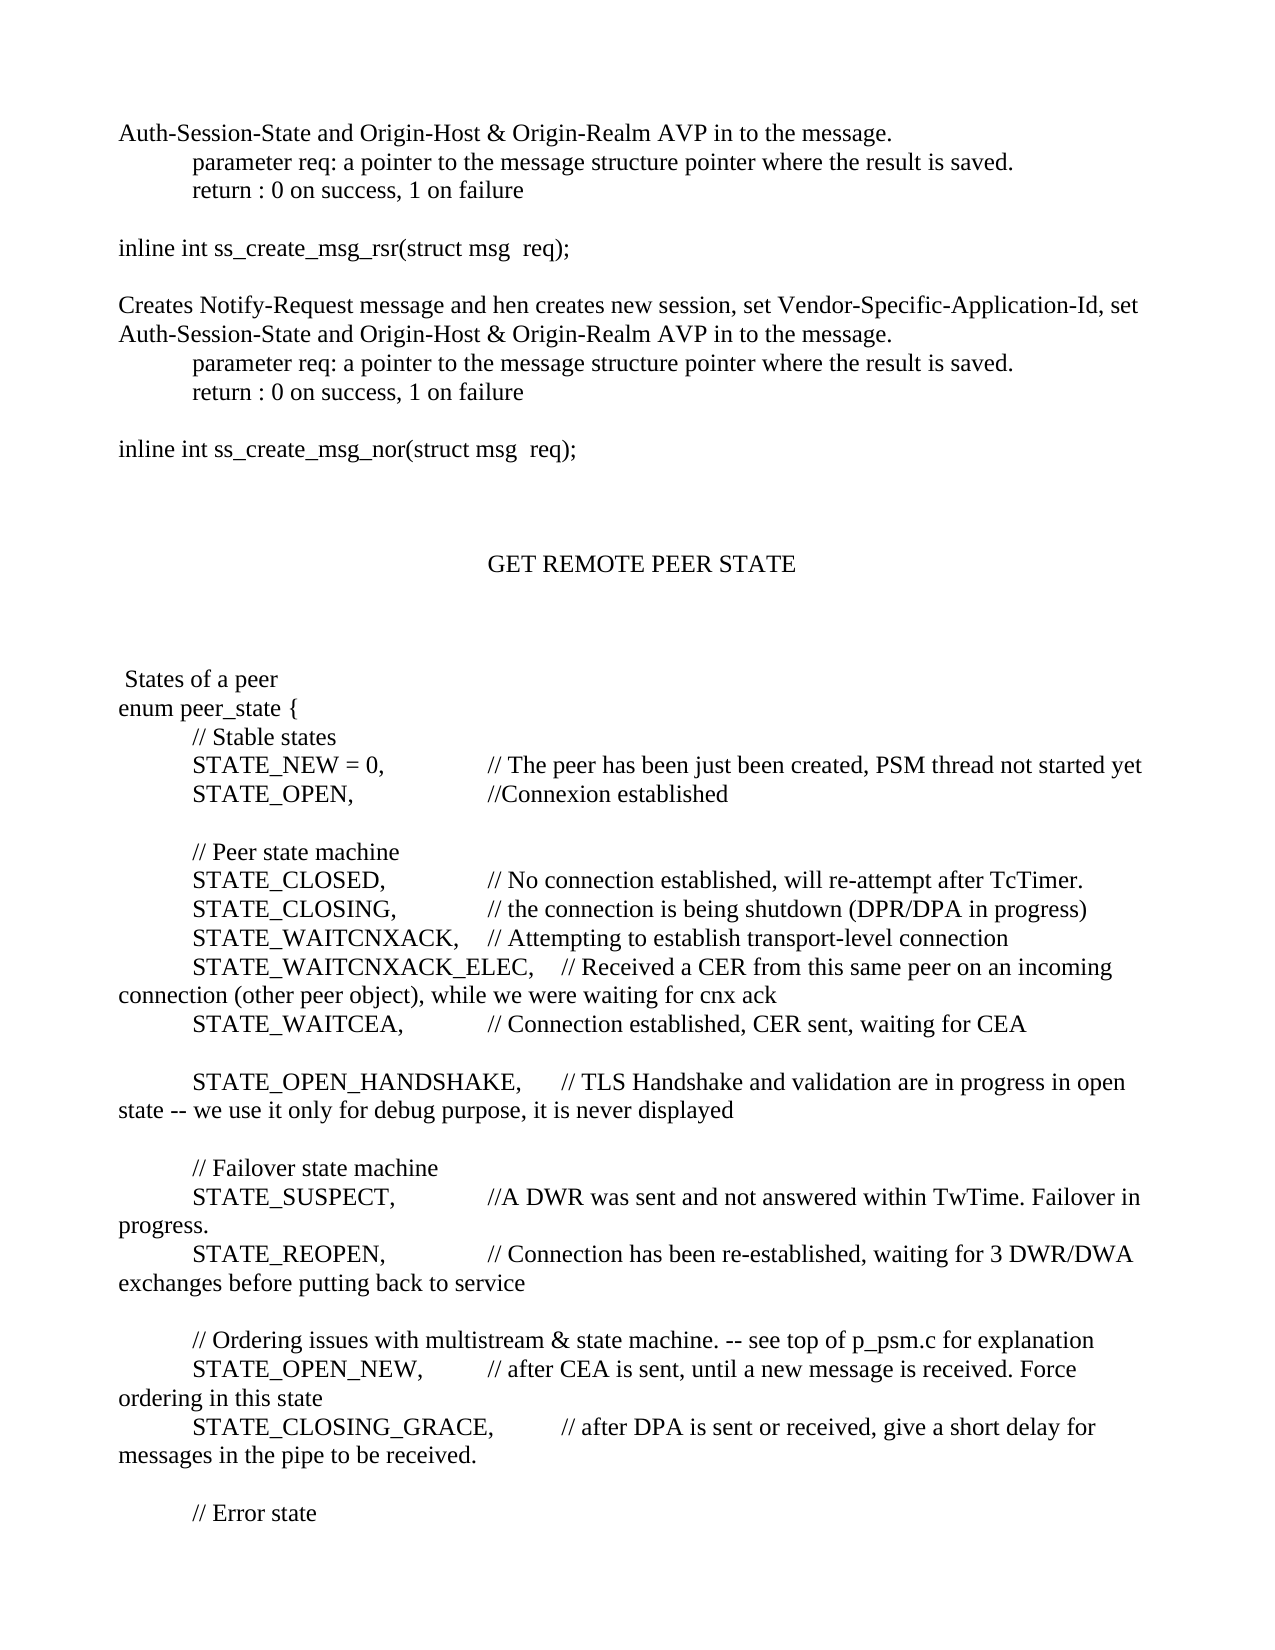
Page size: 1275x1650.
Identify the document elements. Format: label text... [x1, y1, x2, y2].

text // Error state [118, 1498, 1157, 1527]
text GET REMOTE PEER STATE [118, 549, 1157, 607]
text inline int ss_create_msg_nor(struct msg req); [118, 434, 1157, 463]
text STATE_WAITCEA, // Connection established, CER sent, waiting for CEA [118, 1009, 1157, 1038]
text STATE_NEW = 0, // The peer has been just been created, PSM thread not started yet [118, 751, 1157, 779]
text inline int ss_create_msg_rsr(struct msg req); [118, 233, 1157, 262]
text parameter req: a pointer to the message structure pointer where the result is saved. [118, 147, 1157, 176]
text enum peer_state { [118, 693, 1157, 722]
text Auth-Session-State and Origin-Host & Origin-Realm AVP in to the message. [118, 118, 1157, 147]
text return : 0 on success, 1 on failure [118, 377, 1157, 406]
text STATE_WAITCNXACK, // Attempting to establish transport-level connection [118, 923, 1157, 952]
text STATE_CLOSING_GRACE, // after DPA is sent or received, give a short delay for messages in the pipe to be received. [118, 1412, 1157, 1469]
text STATE_CLOSING, // the connection is being shutdown (DPR/DPA in progress) [118, 894, 1157, 923]
text STATE_CLOSED, // No connection established, will re-attempt after TcTimer. [118, 866, 1157, 894]
text parameter req: a pointer to the message structure pointer where the result is saved. [118, 348, 1157, 377]
text // Stable states [118, 722, 1157, 751]
text // Failover state machine [118, 1153, 1157, 1182]
text // Peer state machine [118, 837, 1157, 866]
text STATE_REOPEN, // Connection has been re-established, waiting for 3 DWR/DWA exchanges before putting back to service [118, 1239, 1157, 1297]
text return : 0 on success, 1 on failure [118, 176, 1157, 204]
text // Ordering issues with multistream & state machine. -- see top of p_psm.c for explanation [118, 1326, 1157, 1354]
text STATE_SUSPECT, //A DWR was sent and not answered within TwTime. Failover in progress. [118, 1182, 1157, 1239]
text STATE_OPEN, //Connexion established [118, 779, 1157, 808]
text States of a peer [118, 664, 1157, 693]
text STATE_WAITCNXACK_ELEC, // Received a CER from this same peer on an incoming connection (other peer object), while we were waiting for cnx ack [118, 952, 1157, 1009]
text STATE_OPEN_NEW, // after CEA is sent, until a new message is received. Force ordering in this state [118, 1354, 1157, 1412]
text Creates Notify-Request message and hen creates new session, set Vendor-Specific-Application-Id, set Auth-Session-State and Origin-Host & Origin-Realm AVP in to the message. [118, 291, 1157, 348]
text STATE_OPEN_HANDSHAKE, // TLS Handshake and validation are in progress in open state -- we use it only for debug purpose, it is never displayed [118, 1067, 1157, 1124]
